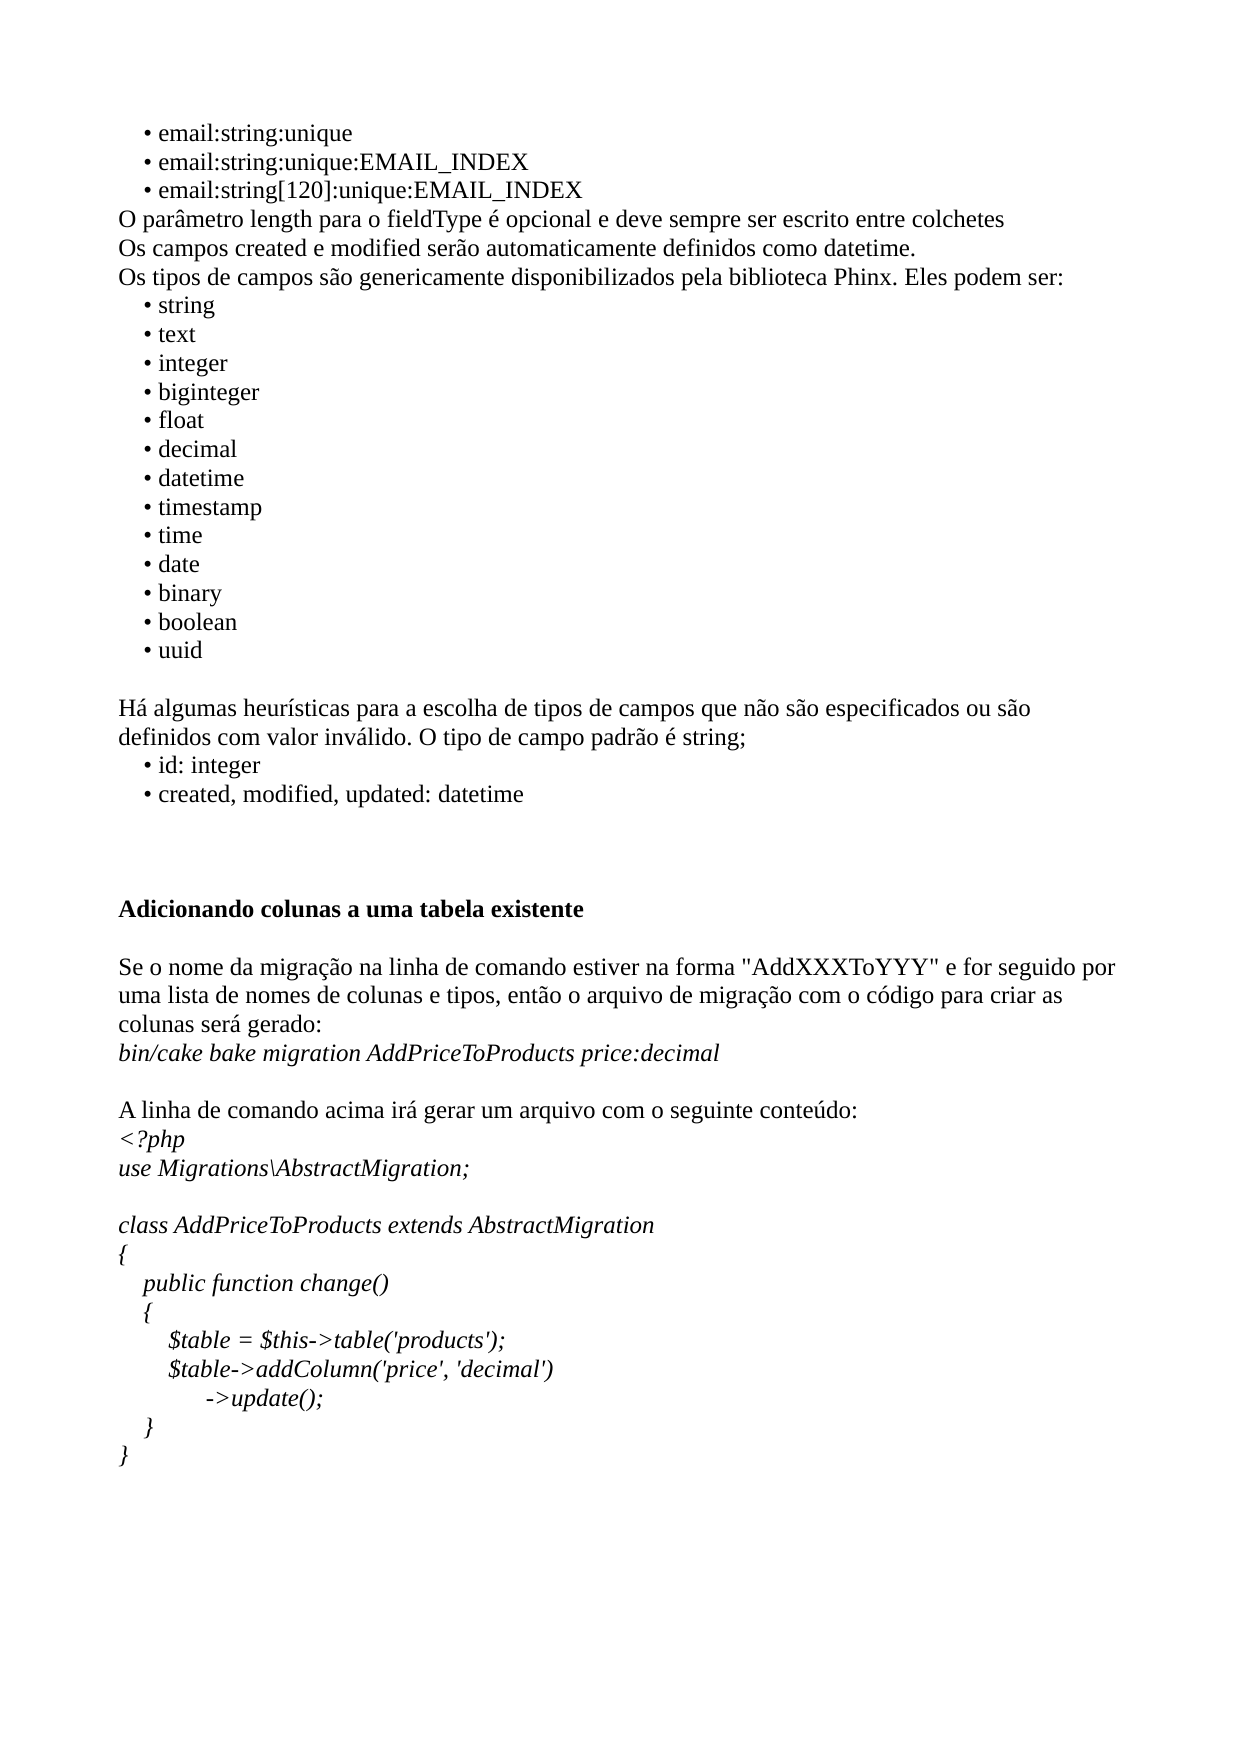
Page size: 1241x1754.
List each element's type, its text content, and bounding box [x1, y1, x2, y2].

text • boolean [118, 607, 1122, 636]
text O parâmetro length para o fieldType é opcional e deve sempre ser escrito entre colchetes [118, 204, 1122, 233]
text ->update(); [118, 1383, 1122, 1412]
text A linha de comando acima irá gerar um arquivo com o seguinte conteúdo: [118, 1096, 1122, 1124]
text • email:string:unique:EMAIL_INDEX [118, 147, 1122, 176]
text class AddPriceToProducts extends AbstractMigration [118, 1211, 1122, 1239]
text • float [118, 406, 1122, 434]
text Os campos created e modified serão automaticamente definidos como datetime. [118, 233, 1122, 262]
text • uuid [118, 636, 1122, 664]
text } [118, 1441, 1122, 1469]
text { [118, 1297, 1122, 1326]
text • email:string:unique [118, 118, 1122, 147]
text <?php [118, 1124, 1122, 1153]
text bin/cake bake migration AddPriceToProducts price:decimal [118, 1038, 1122, 1067]
text Adicionando colunas a uma tabela existente [118, 894, 1122, 923]
text • date [118, 549, 1122, 578]
text • datetime [118, 463, 1122, 492]
text $table->addColumn('price', 'decimal') [118, 1354, 1122, 1383]
text • binary [118, 578, 1122, 607]
text } [118, 1412, 1122, 1441]
text Os tipos de campos são genericamente disponibilizados pela biblioteca Phinx. Eles podem ser: [118, 262, 1122, 291]
text • email:string[120]:unique:EMAIL_INDEX [118, 176, 1122, 204]
text • integer [118, 348, 1122, 377]
text $table = $this->table('products'); [118, 1326, 1122, 1354]
text • decimal [118, 434, 1122, 463]
text • biginteger [118, 377, 1122, 406]
text Se o nome da migração na linha de comando estiver na forma "AddXXXToYYY" e for seguido por uma lista de nomes de colunas e tipos, então o arquivo de migração com o código para criar as colunas será gerado: [118, 952, 1122, 1038]
text • timestamp [118, 492, 1122, 521]
text use Migrations\AbstractMigration; [118, 1153, 1122, 1182]
text • text [118, 319, 1122, 348]
text public function change() [118, 1268, 1122, 1297]
text • time [118, 521, 1122, 549]
text • id: integer [118, 751, 1122, 779]
text Há algumas heurísticas para a escolha de tipos de campos que não são especificados ou são definidos com valor inválido. O tipo de campo padrão é string; [118, 693, 1122, 751]
text • created, modified, updated: datetime [118, 779, 1122, 808]
text { [118, 1239, 1122, 1268]
text • string [118, 291, 1122, 319]
